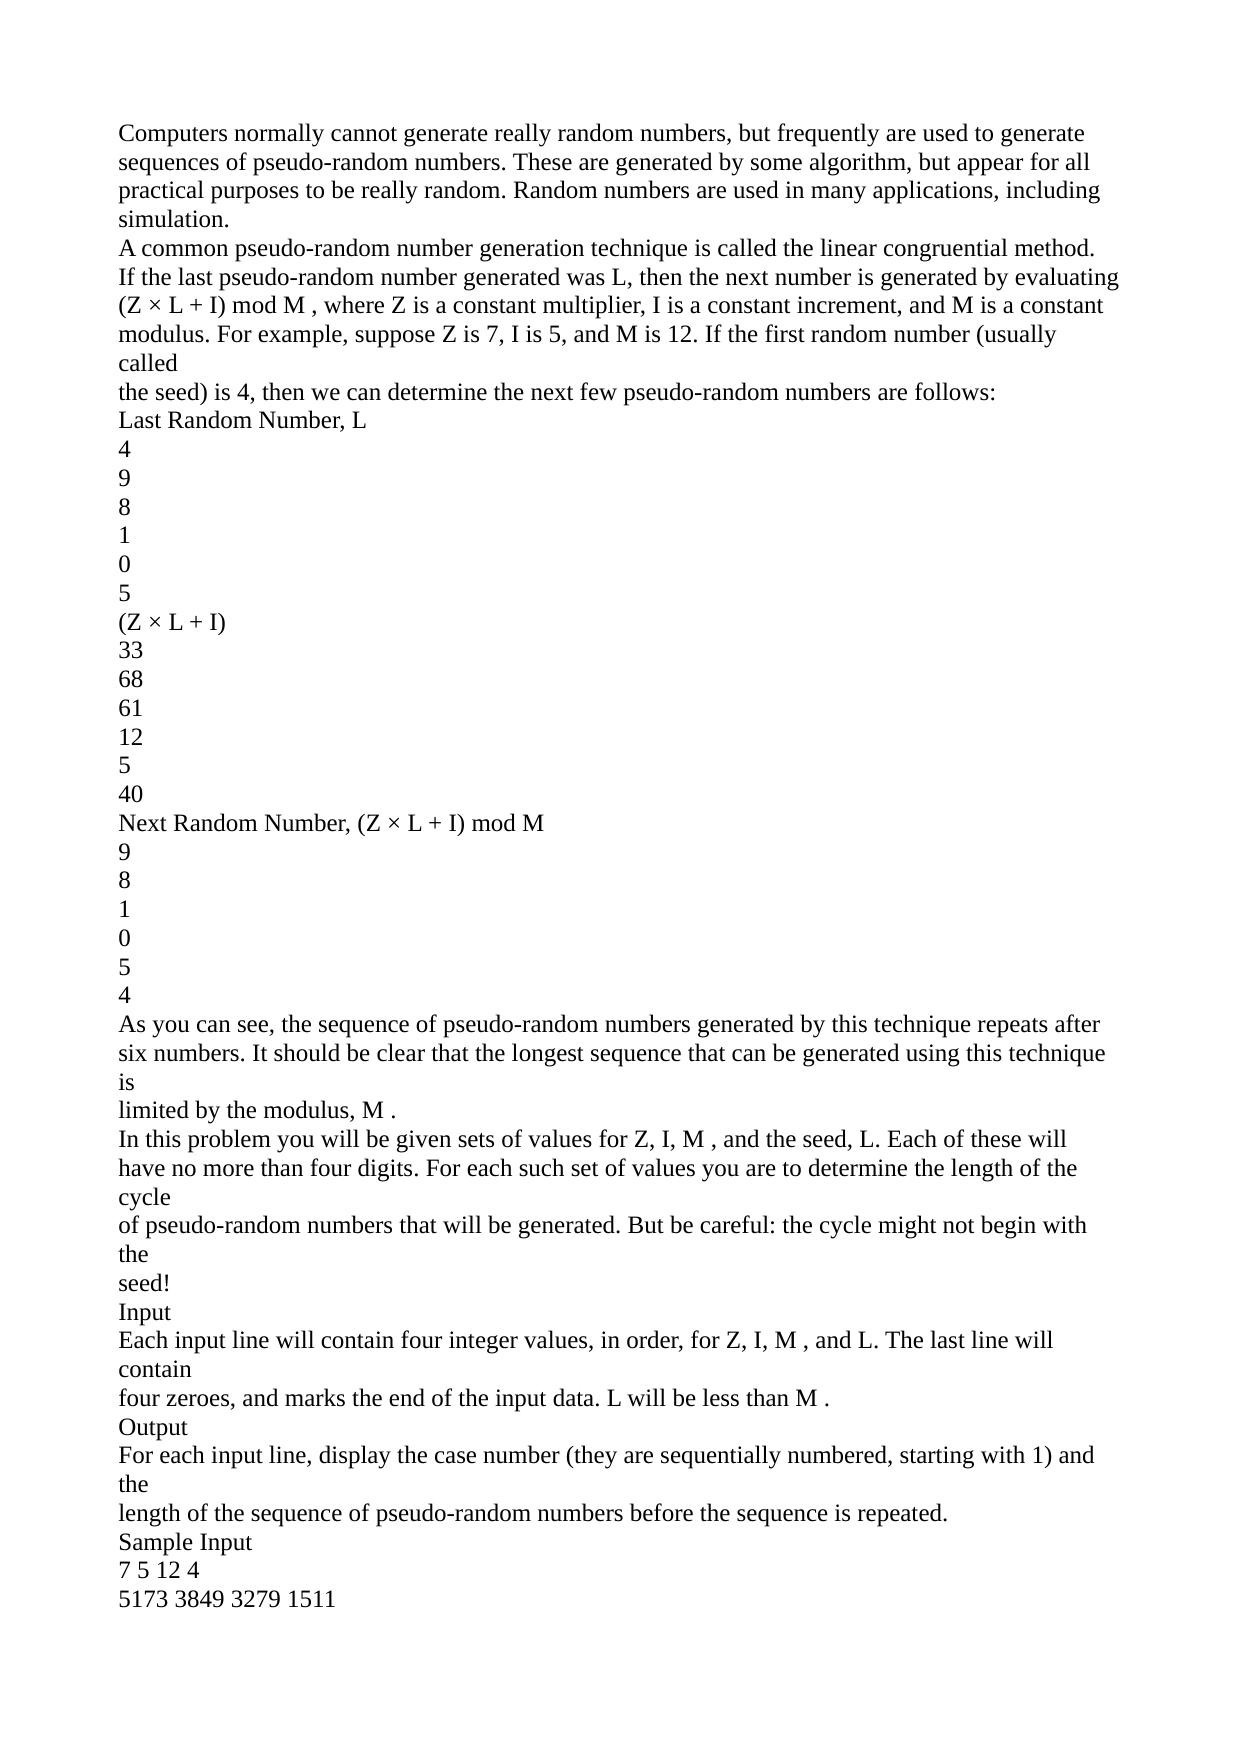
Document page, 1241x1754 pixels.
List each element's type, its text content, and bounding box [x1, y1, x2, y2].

text If the last pseudo-random number generated was L, then the next number is generated by evaluating [118, 262, 1122, 291]
text As you can see, the sequence of pseudo-random numbers generated by this technique repeats after [118, 1009, 1122, 1038]
text 1 [118, 521, 1122, 549]
text 40 [118, 779, 1122, 808]
text 5173 3849 3279 1511 [118, 1584, 1122, 1613]
text simulation. [118, 204, 1122, 233]
text 9 [118, 463, 1122, 492]
text 5 [118, 952, 1122, 981]
text six numbers. It should be clear that the longest sequence that can be generated using this technique is [118, 1038, 1122, 1096]
text 33 [118, 636, 1122, 664]
text (Z × L + I) [118, 607, 1122, 636]
text 61 [118, 693, 1122, 722]
text 1 [118, 894, 1122, 923]
text 4 [118, 434, 1122, 463]
text 68 [118, 664, 1122, 693]
text Next Random Number, (Z × L + I) mod M [118, 808, 1122, 837]
text Input [118, 1297, 1122, 1326]
text Computers normally cannot generate really random numbers, but frequently are used to generate [118, 118, 1122, 147]
text A common pseudo-random number generation technique is called the linear congruential method. [118, 233, 1122, 262]
text have no more than four digits. For each such set of values you are to determine the length of the cycle [118, 1153, 1122, 1211]
text length of the sequence of pseudo-random numbers before the sequence is repeated. [118, 1498, 1122, 1527]
text Each input line will contain four integer values, in order, for Z, I, M , and L. The last line will contain [118, 1326, 1122, 1383]
text Last Random Number, L [118, 406, 1122, 434]
text practical purposes to be really random. Random numbers are used in many applications, including [118, 176, 1122, 204]
text 0 [118, 923, 1122, 952]
text sequences of pseudo-random numbers. These are generated by some algorithm, but appear for all [118, 147, 1122, 176]
text 0 [118, 549, 1122, 578]
text Output [118, 1412, 1122, 1441]
text 9 [118, 837, 1122, 866]
text 7 5 12 4 [118, 1556, 1122, 1584]
text 8 [118, 492, 1122, 521]
text 5 [118, 578, 1122, 607]
text 5 [118, 751, 1122, 779]
text For each input line, display the case number (they are sequentially numbered, starting with 1) and the [118, 1441, 1122, 1498]
text limited by the modulus, M . [118, 1096, 1122, 1124]
text 4 [118, 981, 1122, 1009]
text (Z × L + I) mod M , where Z is a constant multiplier, I is a constant increment, and M is a constant [118, 291, 1122, 319]
text Sample Input [118, 1527, 1122, 1556]
text 8 [118, 866, 1122, 894]
text of pseudo-random numbers that will be generated. But be careful: the cycle might not begin with the [118, 1211, 1122, 1268]
text modulus. For example, suppose Z is 7, I is 5, and M is 12. If the first random number (usually called [118, 319, 1122, 377]
text 12 [118, 722, 1122, 751]
text seed! [118, 1268, 1122, 1297]
text four zeroes, and marks the end of the input data. L will be less than M . [118, 1383, 1122, 1412]
text the seed) is 4, then we can determine the next few pseudo-random numbers are follows: [118, 377, 1122, 406]
text In this problem you will be given sets of values for Z, I, M , and the seed, L. Each of these will [118, 1124, 1122, 1153]
